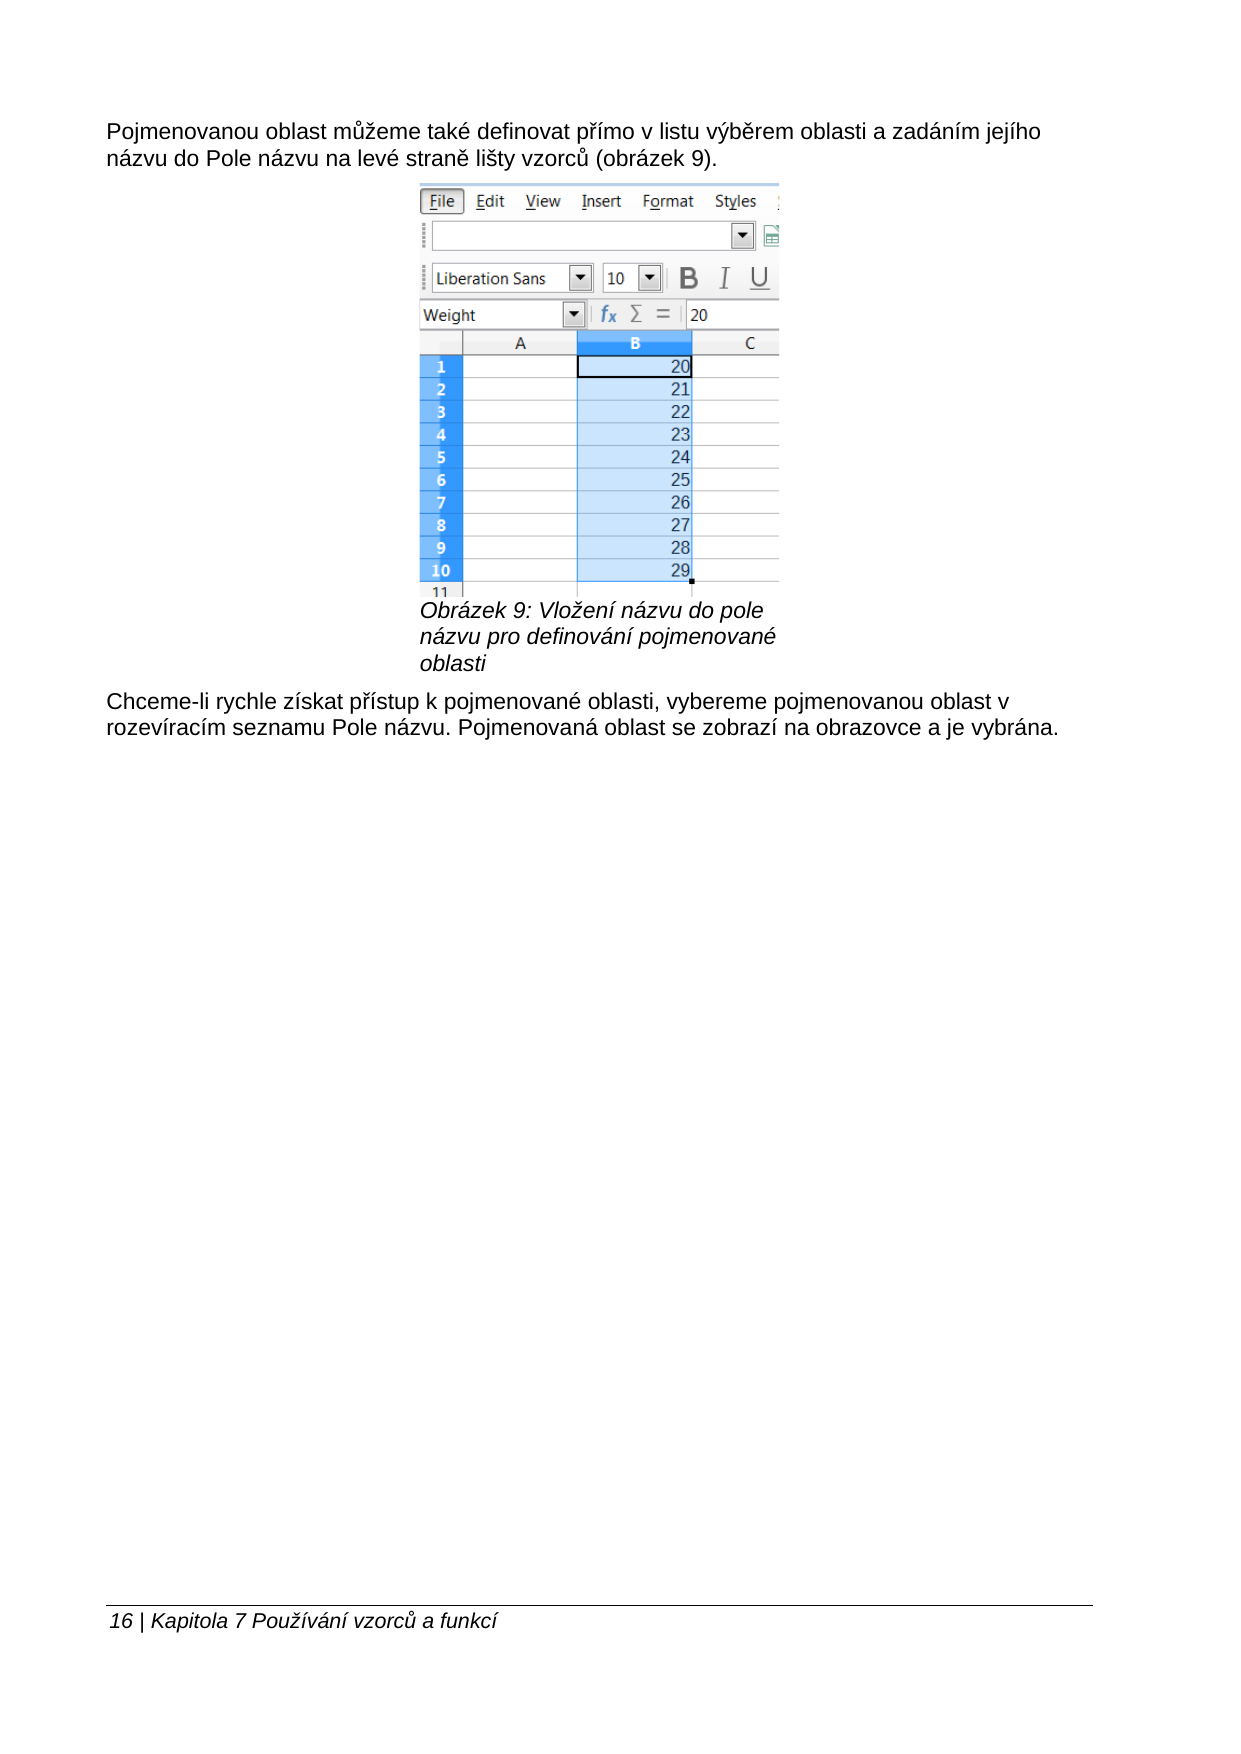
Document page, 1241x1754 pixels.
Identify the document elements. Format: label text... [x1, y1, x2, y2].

text Chceme-li rychle získat přístup k pojmenované oblasti, vybereme pojmenovanou oblast v rozevíracím seznamu Pole názvu. Pojmenovaná oblast se zobrazí na obrazovce a je vybrána. [106, 688, 1093, 741]
picture [419, 183, 780, 597]
text Pojmenovanou oblast můžeme také definovat přímo v listu výběrem oblasti a zadáním jejího názvu do Pole názvu na levé straně lišty vzorců (obrázek 9). [106, 118, 1093, 171]
text Obrázek 9: Vložení názvu do pole názvu pro definování pojmenované oblasti [419, 597, 779, 676]
